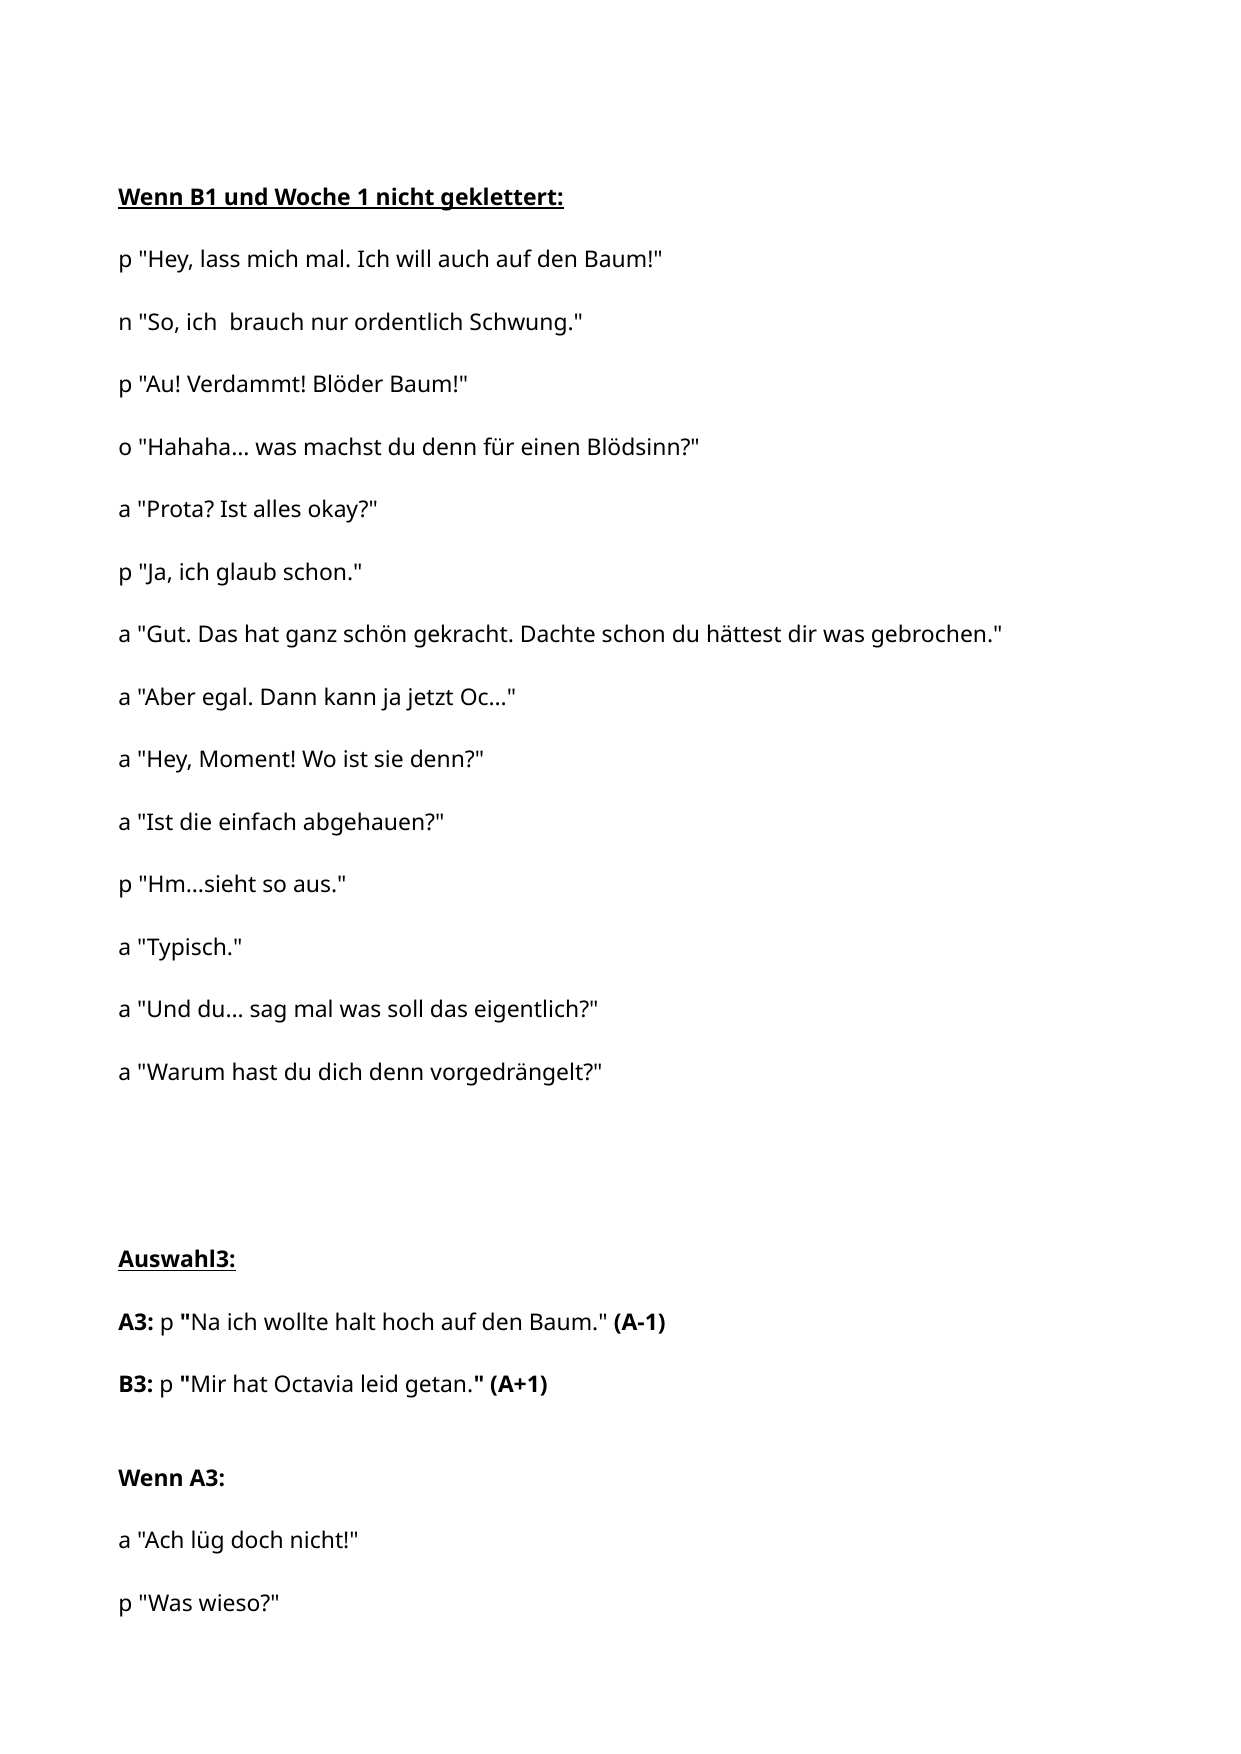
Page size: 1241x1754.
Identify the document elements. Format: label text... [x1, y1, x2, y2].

text a "Prota? Ist alles okay?" [118, 493, 1122, 524]
text a "Gut. Das hat ganz schön gekracht. Dachte schon du hättest dir was gebrochen." [118, 618, 1122, 649]
text a "Warum hast du dich denn vorgedrängelt?" [118, 1056, 1122, 1087]
text a "Ach lüg doch nicht!" [118, 1524, 1122, 1556]
text a "Aber egal. Dann kann ja jetzt Oc…" [118, 681, 1122, 712]
text a "Und du… sag mal was soll das eigentlich?" [118, 993, 1122, 1024]
text p "Was wieso?" [118, 1587, 1122, 1618]
text p "Ja, ich glaub schon." [118, 556, 1122, 587]
text a "Typisch." [118, 931, 1122, 962]
text a "Hey, Moment! Wo ist sie denn?" [118, 743, 1122, 774]
text p "Hm…sieht so aus." [118, 868, 1122, 899]
text Wenn B1 und Woche 1 nicht geklettert: [118, 181, 1122, 212]
text a "Ist die einfach abgehauen?" [118, 806, 1122, 837]
text n "So, ich brauch nur ordentlich Schwung." [118, 306, 1122, 337]
text B3: p "Mir hat Octavia leid getan." (A+1) [118, 1368, 1122, 1399]
text Wenn A3: [118, 1462, 1122, 1493]
text p "Au! Verdammt! Blöder Baum!" [118, 368, 1122, 399]
text o "Hahaha… was machst du denn für einen Blödsinn?" [118, 431, 1122, 462]
text A3: p "Na ich wollte halt hoch auf den Baum." (A-1) [118, 1306, 1122, 1337]
text Auswahl3: [118, 1243, 1122, 1274]
text p "Hey, lass mich mal. Ich will auch auf den Baum!" [118, 243, 1122, 274]
